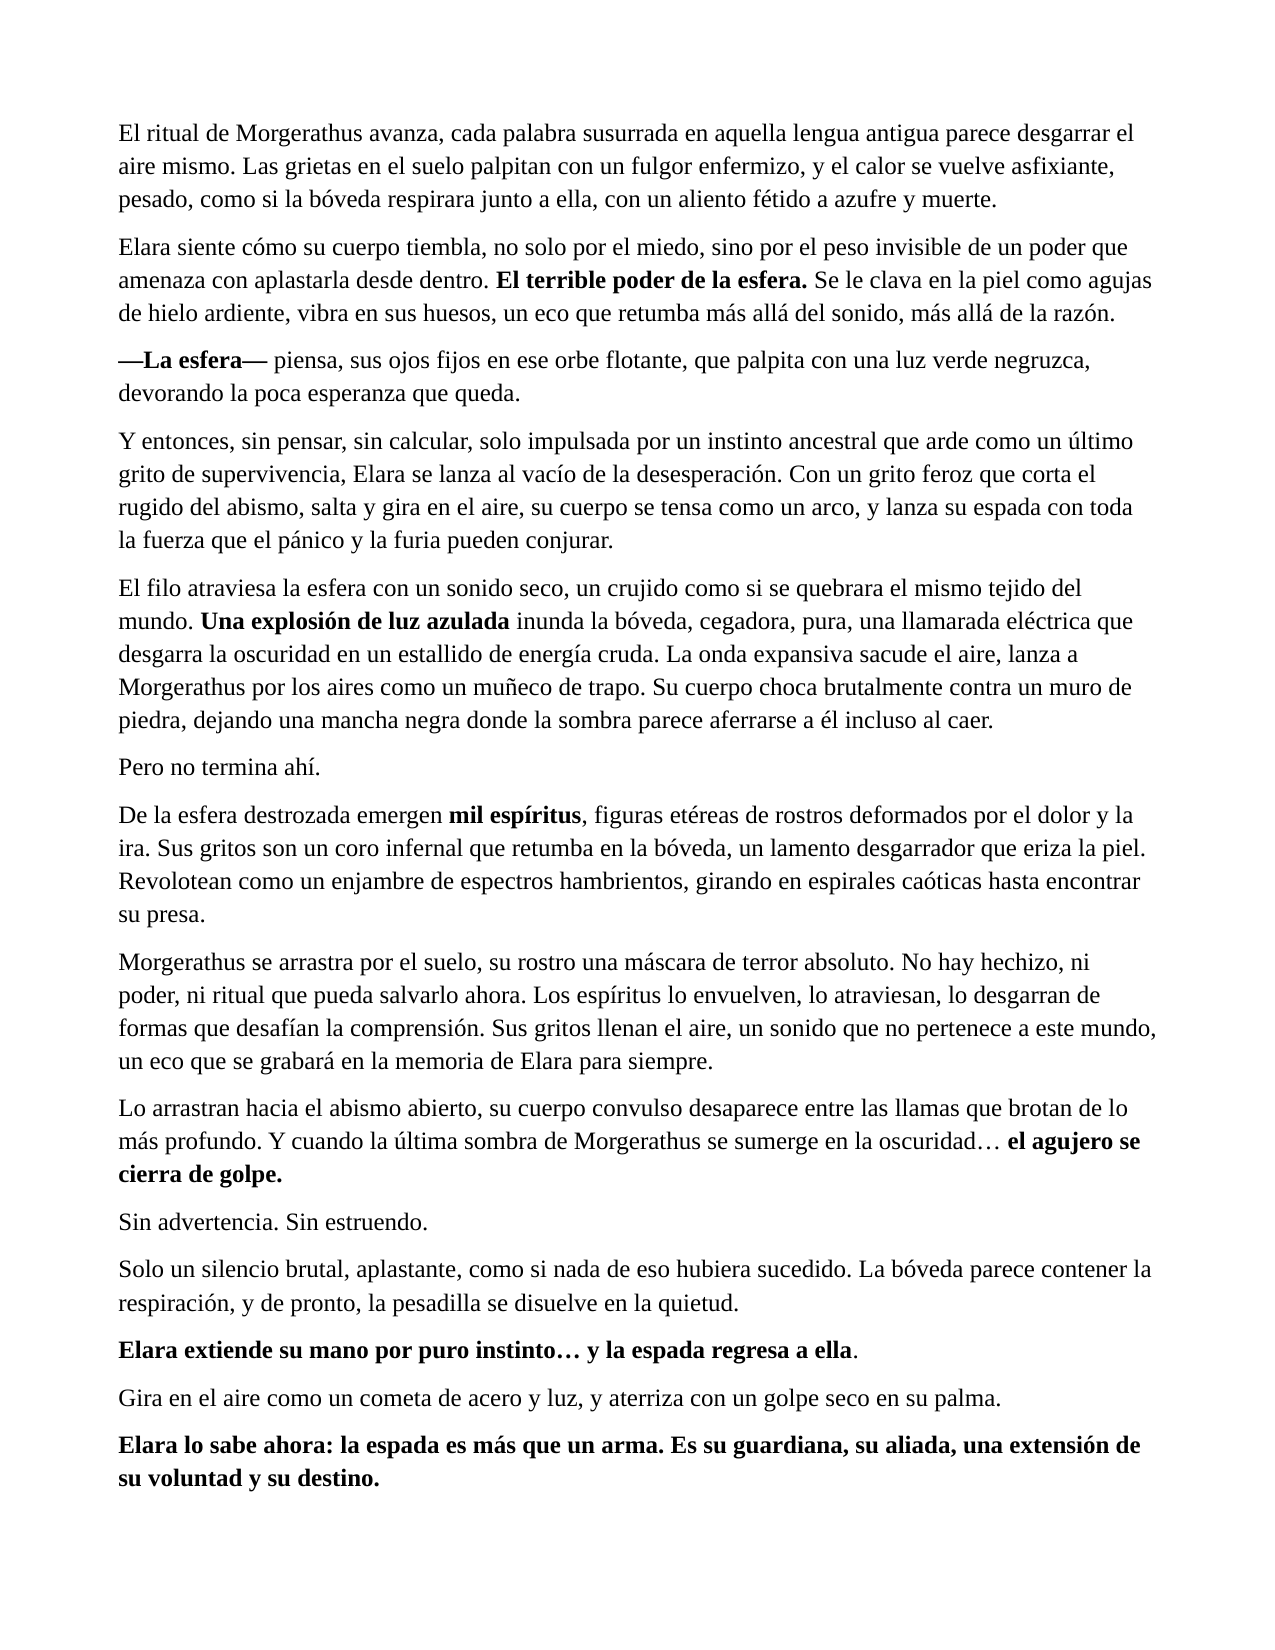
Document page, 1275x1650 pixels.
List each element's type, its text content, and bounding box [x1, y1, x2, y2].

text Lo arrastran hacia el abismo abierto, su cuerpo convulso desaparece entre las llamas que brotan de lo más profundo. Y cuando la última sombra de Morgerathus se sumerge en la oscuridad… el agujero se cierra de golpe. [118, 1093, 1157, 1188]
text Elara siente cómo su cuerpo tiembla, no solo por el miedo, sino por el peso invisible de un poder que amenaza con aplastarla desde dentro. El terrible poder de la esfera. Se le clava en la piel como agujas de hielo ardiente, vibra en sus huesos, un eco que retumba más allá del sonido, más allá de la razón. [118, 232, 1157, 327]
text Elara lo sabe ahora: la espada es más que un arma. Es su guardiana, su aliada, una extensión de su voluntad y su destino. [118, 1430, 1157, 1492]
text El ritual de Morgerathus avanza, cada palabra susurrada en aquella lengua antigua parece desgarrar el aire mismo. Las grietas en el suelo palpitan con un fulgor enfermizo, y el calor se vuelve asfixiante, pesado, como si la bóveda respirara junto a ella, con un aliento fétido a azufre y muerte. [118, 118, 1157, 213]
text Elara extiende su mano por puro instinto… y la espada regresa a ella. [118, 1335, 1157, 1364]
text De la esfera destrozada emergen mil espíritus, figuras etéreas de rostros deformados por el dolor y la ira. Sus gritos son un coro infernal que retumba en la bóveda, un lamento desgarrador que eriza la piel. Revolotean como un enjambre de espectros hambrientos, girando en espirales caóticas hasta encontrar su presa. [118, 800, 1157, 928]
text El filo atraviesa la esfera con un sonido seco, un crujido como si se quebrara el mismo tejido del mundo. Una explosión de luz azulada inunda la bóveda, cegadora, pura, una llamarada eléctrica que desgarra la oscuridad en un estallido de energía cruda. La onda expansiva sacude el aire, lanza a Morgerathus por los aires como un muñeco de trapo. Su cuerpo choca brutalmente contra un muro de piedra, dejando una mancha negra donde la sombra parece aferrarse a él incluso al caer. [118, 573, 1157, 733]
text Y entonces, sin pensar, sin calcular, solo impulsada por un instinto ancestral que arde como un último grito de supervivencia, Elara se lanza al vacío de la desesperación. Con un grito feroz que corta el rugido del abismo, salta y gira en el aire, su cuerpo se tensa como un arco, y lanza su espada con toda la fuerza que el pánico y la furia pueden conjurar. [118, 426, 1157, 554]
text Pero no termina ahí. [118, 752, 1157, 781]
text Gira en el aire como un cometa de acero y luz, y aterriza con un golpe seco en su palma. [118, 1383, 1157, 1412]
text Sin advertencia. Sin estruendo. [118, 1207, 1157, 1236]
text —La esfera— piensa, sus ojos fijos en ese orbe flotante, que palpita con una luz verde negruzca, devorando la poca esperanza que queda. [118, 345, 1157, 407]
text Solo un silencio brutal, aplastante, como si nada de eso hubiera sucedido. La bóveda parece contener la respiración, y de pronto, la pesadilla se disuelve en la quietud. [118, 1254, 1157, 1316]
text Morgerathus se arrastra por el suelo, su rostro una máscara de terror absoluto. No hay hechizo, ni poder, ni ritual que pueda salvarlo ahora. Los espíritus lo envuelven, lo atraviesan, lo desgarran de formas que desafían la comprensión. Sus gritos llenan el aire, un sonido que no pertenece a este mundo, un eco que se grabará en la memoria de Elara para siempre. [118, 947, 1157, 1074]
